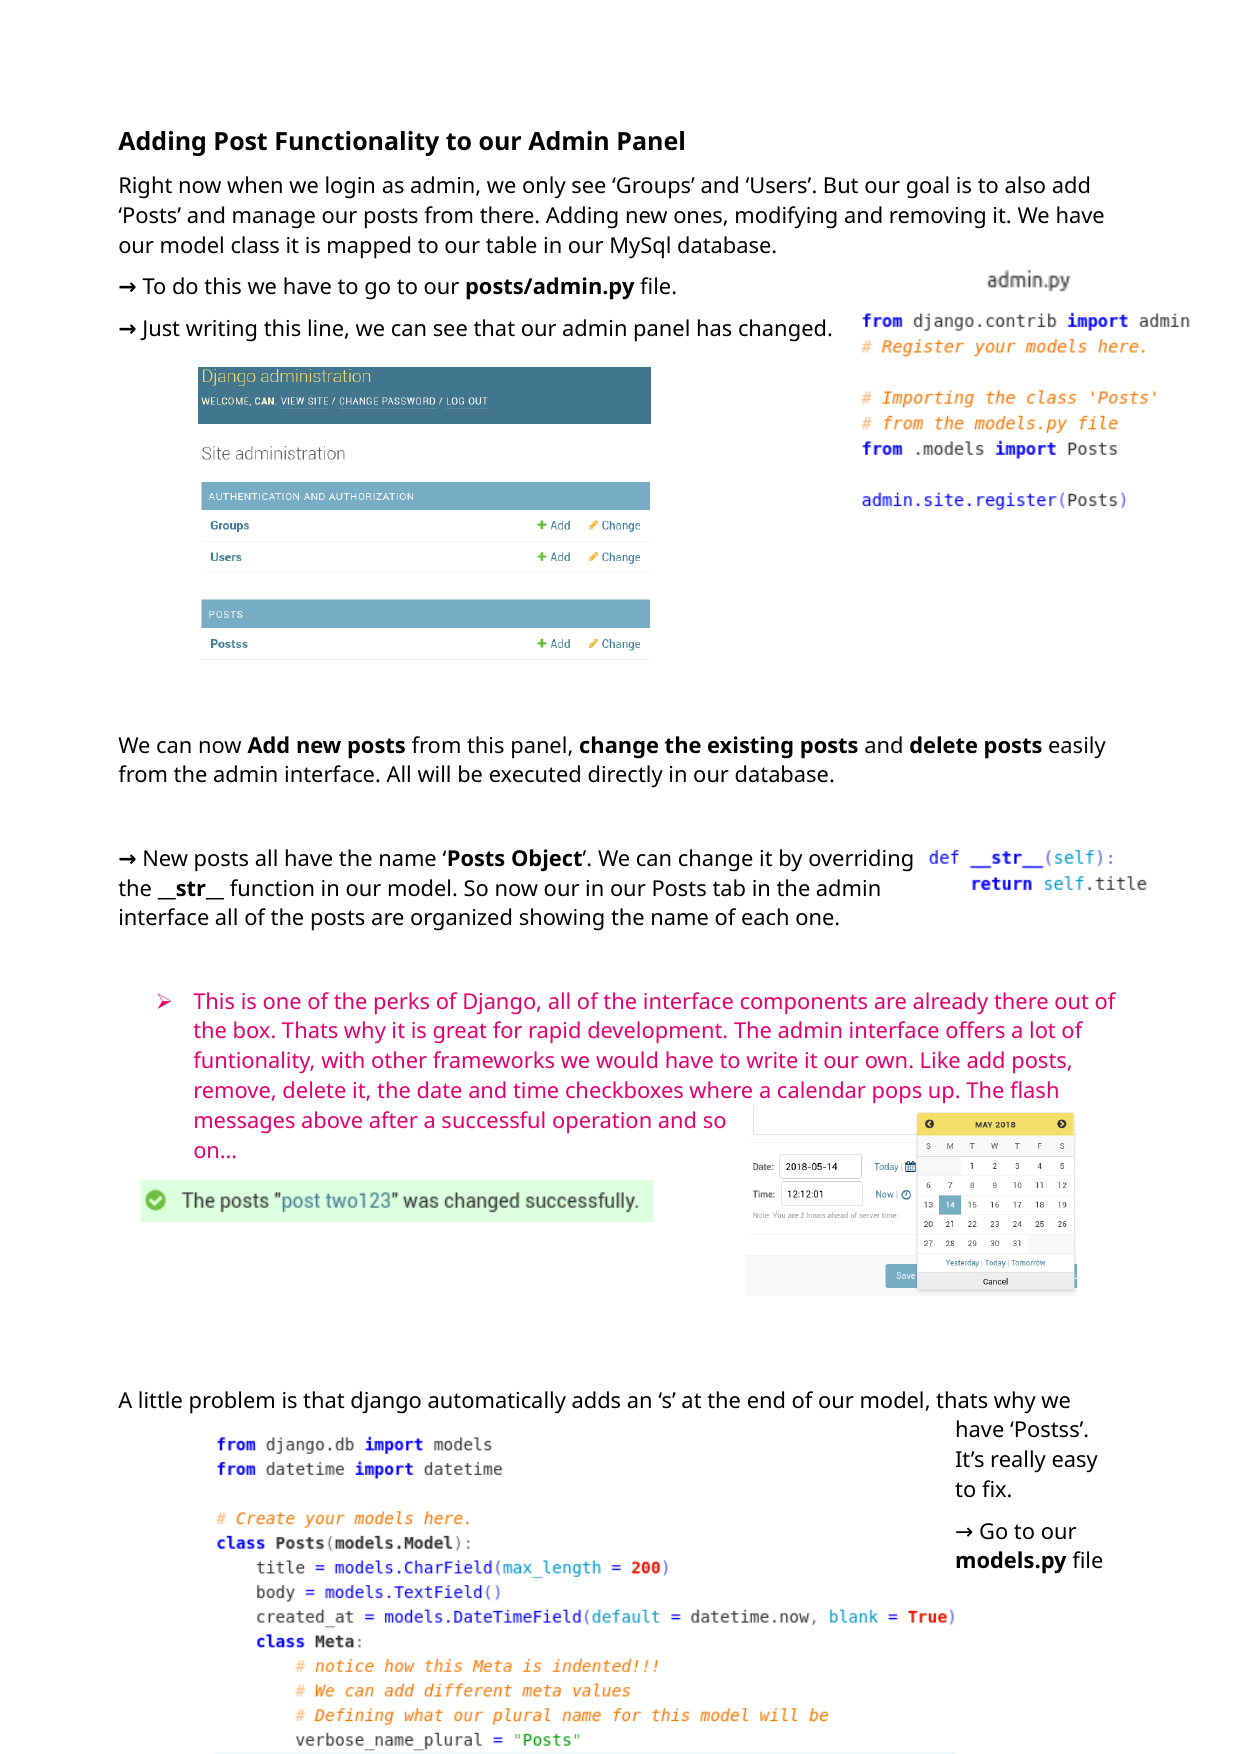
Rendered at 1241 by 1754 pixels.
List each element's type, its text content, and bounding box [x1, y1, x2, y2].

text [118, 1516, 214, 1575]
list This is one of the perks of Django, all of the interface components are already there out of the box. Thats why it is great for rapid development. The admin interface offers a lot of funtionality, with other frameworks we would have to write it our own. Like add posts, remove, delete it, the date and time checkboxes where a calendar pops up. The flash messages above after a successful operation and so on… [156, 986, 1122, 1164]
picture [746, 1105, 1078, 1296]
text → Go to our models.py file [955, 1516, 1122, 1575]
text → To do this we have to go to our posts/admin.py file. [118, 271, 1122, 301]
text → Just writing this line, we can see that our admin panel has changed. [118, 313, 858, 343]
text Right now when we login as admin, we only see ‘Groups’ and ‘Users’. But our goal is to also add ‘Posts’ and manage our posts from there. Adding new ones, modifying and removing it. We have our model class it is mapped to our table in our MySql database. [118, 170, 1122, 259]
text A little problem is that django automatically adds an ‘s’ at the end of our model, thats why we have ‘Postss’. It’s really easy to fix. [118, 1384, 1122, 1504]
picture [140, 1180, 654, 1222]
picture [214, 1434, 955, 1754]
picture [858, 310, 1192, 511]
text Adding Post Functionality to our Admin Panel [118, 124, 1122, 158]
text We can now Add new posts from this panel, change the existing posts and delete posts easily from the admin interface. All will be executed directly in our database. [118, 729, 1122, 789]
picture [923, 844, 1155, 900]
text → New posts all have the name ‘Posts Object’. We can change it by overriding the __str__ function in our model. So now our in our Posts tab in the admin interface all of the posts are organized showing the name of each one. [118, 843, 1122, 932]
picture [978, 266, 1080, 297]
picture [198, 367, 651, 662]
